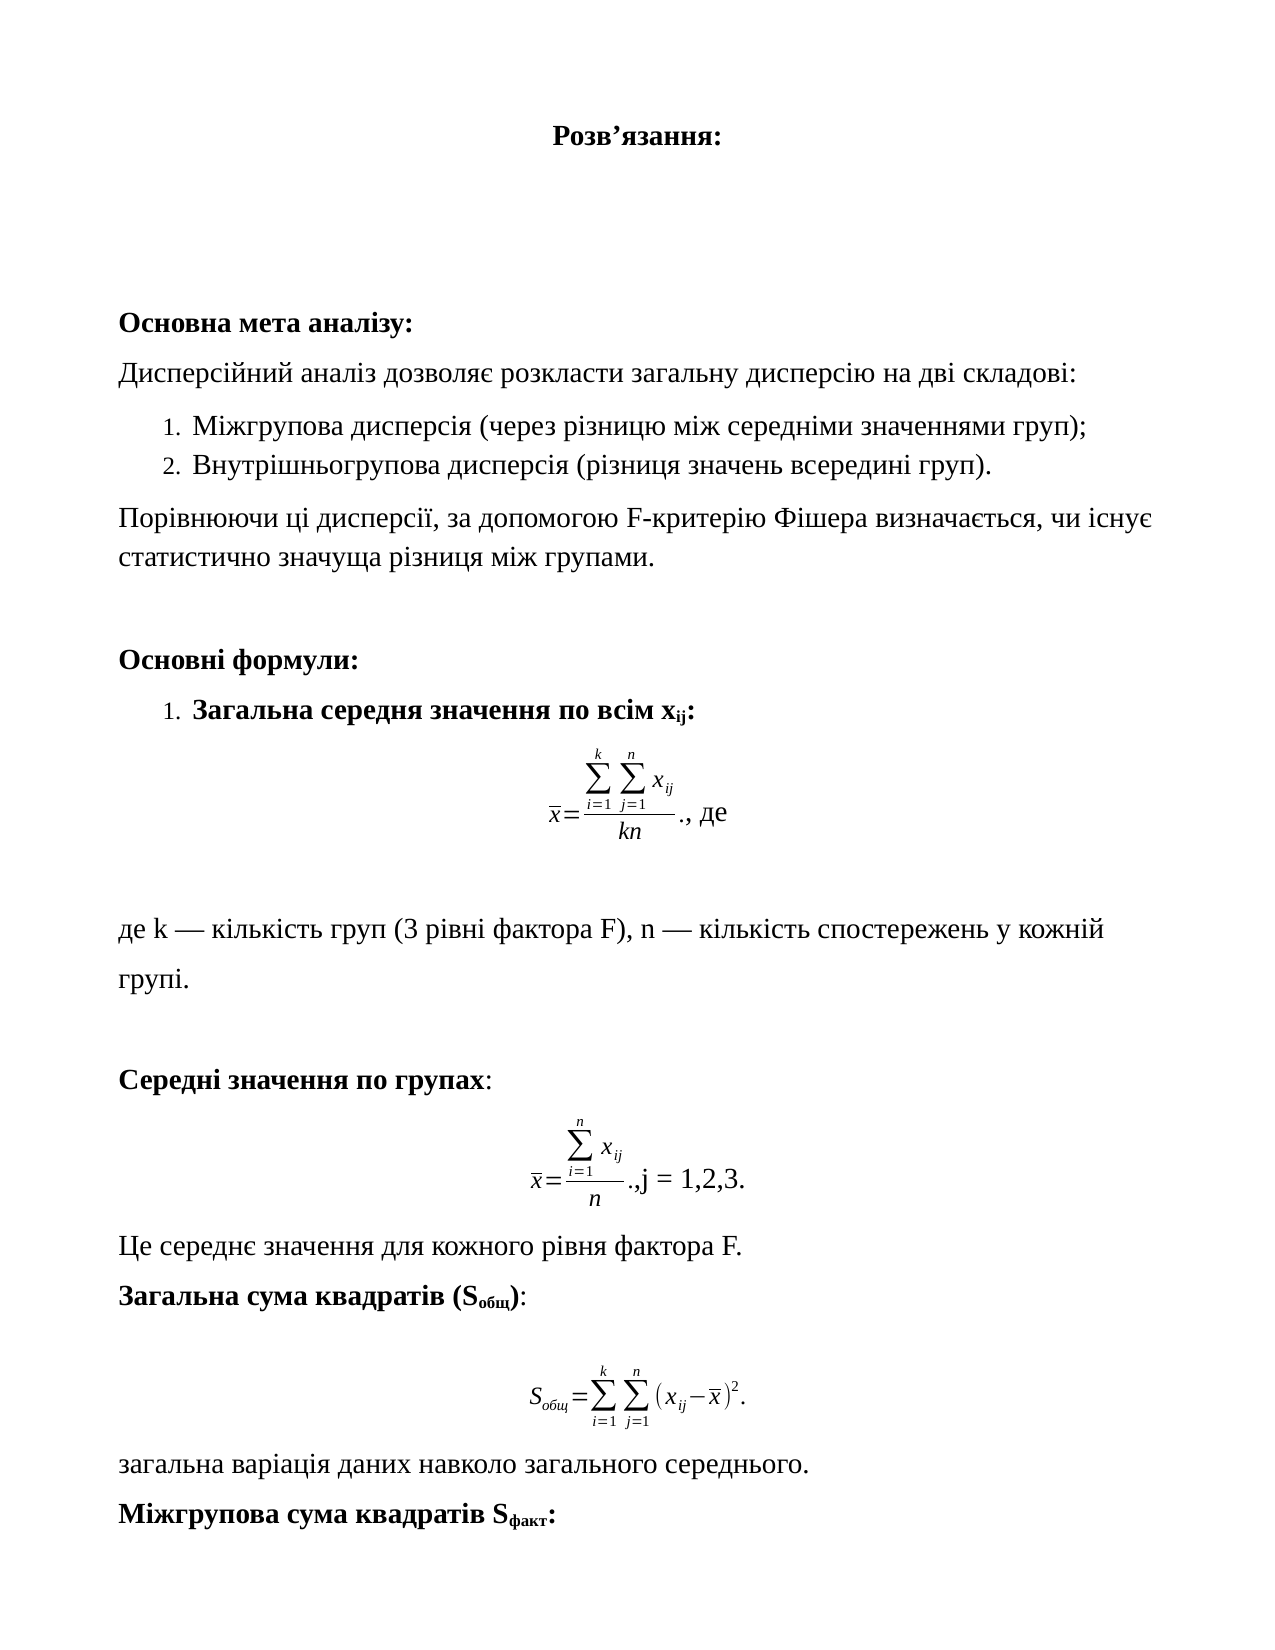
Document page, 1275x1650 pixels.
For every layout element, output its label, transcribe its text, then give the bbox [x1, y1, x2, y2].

list Внутрішньогрупова дисперсія (різниця значень всередині груп). [162, 447, 1157, 481]
text де k — кількість груп (3 рівні фактора F), n — кількість спостережень у кожній групі. [118, 911, 1157, 995]
text загальна варіація даних навколо загального середнього. [118, 1446, 1157, 1480]
text , де [118, 746, 1157, 844]
text Середні значення по групах: [118, 1062, 1157, 1096]
list Міжгрупова дисперсія (через різницю між середніми значеннями груп); [162, 408, 1157, 442]
subtitle Основні формули: [118, 642, 1157, 676]
text Дисперсійний аналіз дозволяє розкласти загальну дисперсію на дві складові: [118, 355, 1157, 389]
list Загальна середня значення по всім xij: [162, 692, 1157, 726]
subtitle Основна мета аналізу: [118, 305, 1157, 338]
text Розв’язання: [118, 118, 1157, 152]
text Загальна сума квадратів (Sобщ): [118, 1278, 1157, 1312]
text Міжгрупова сума квадратів Sфакт: [118, 1496, 1157, 1530]
text ,j = 1,2,3. [118, 1112, 1157, 1211]
text Порівнюючи ці дисперсії, за допомогою F-критерію Фішера визначається, чи існує статистично значуща різниця між групами. [118, 500, 1157, 572]
text Це середнє значення для кожного рівня фактора F. [118, 1228, 1157, 1261]
